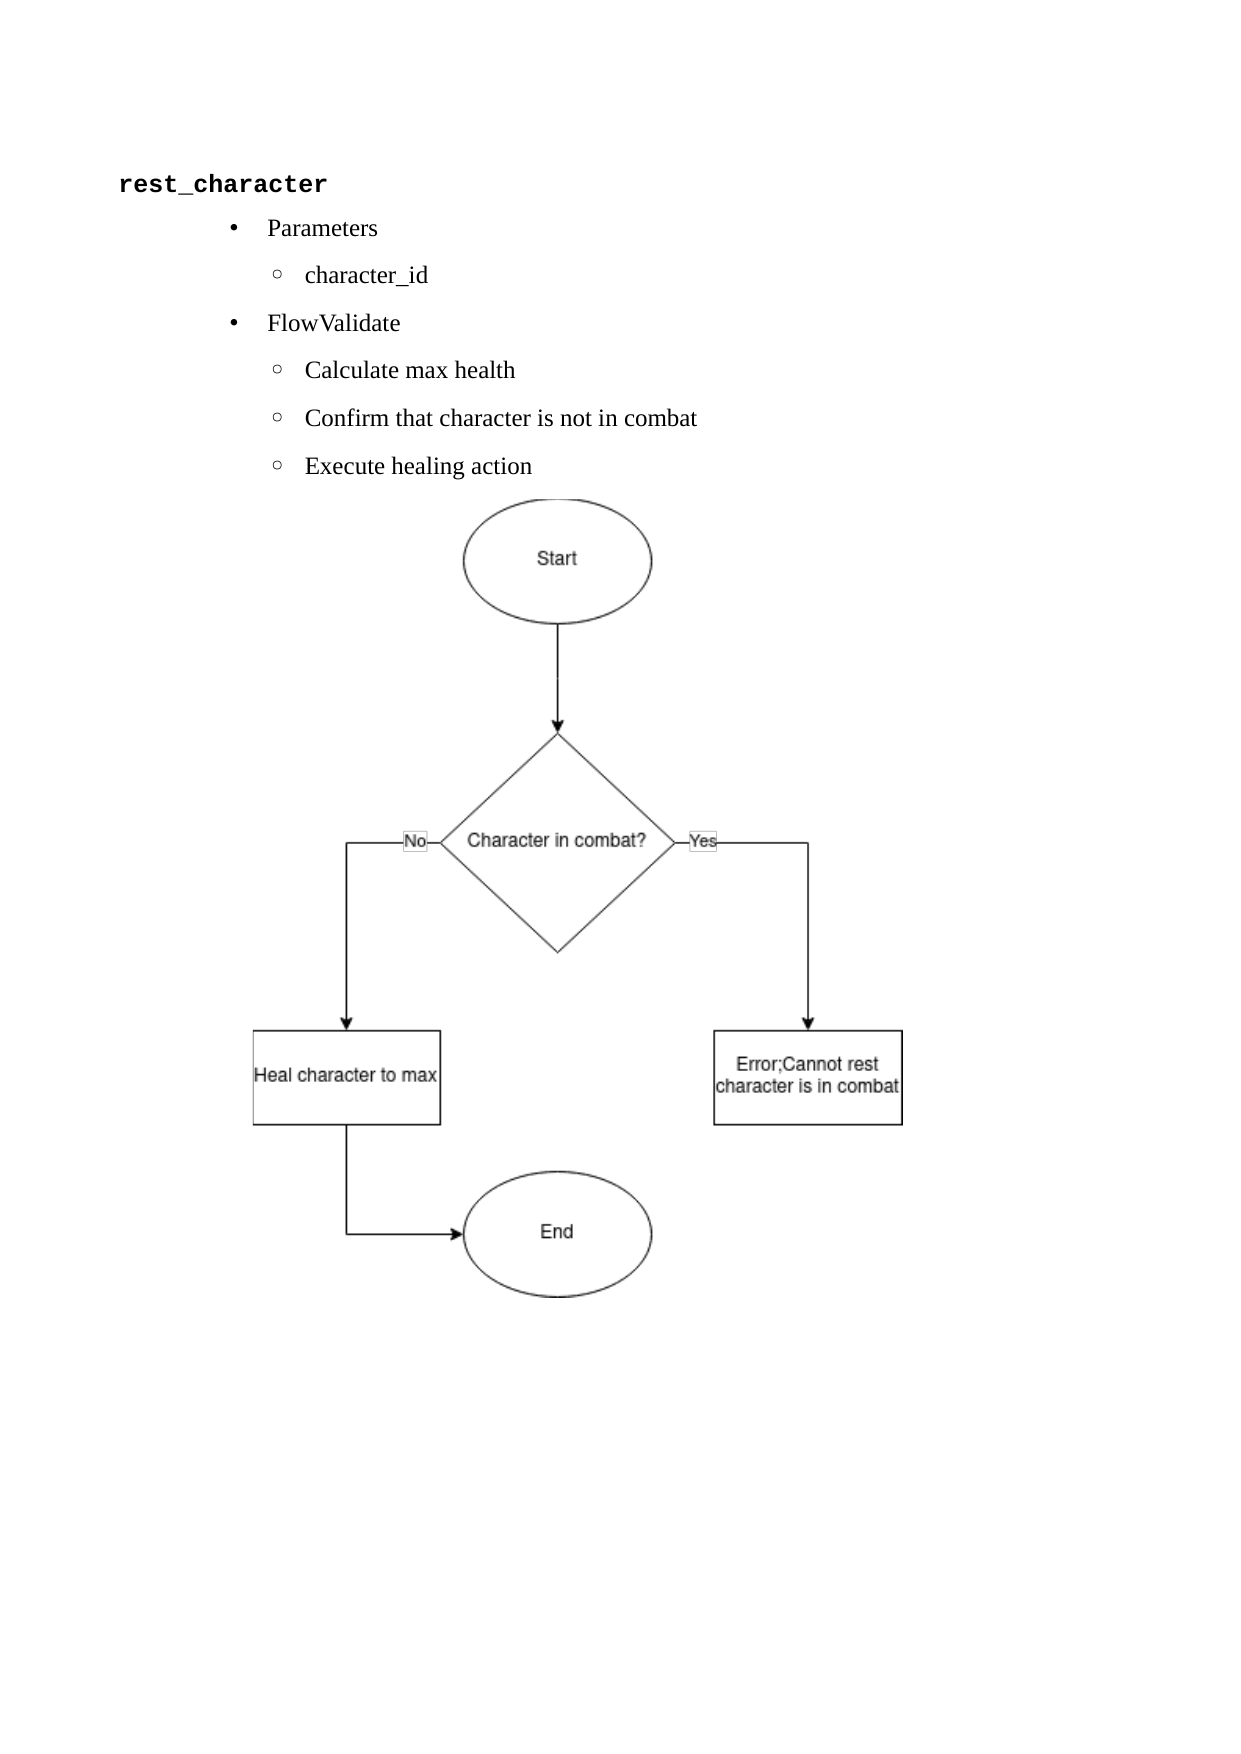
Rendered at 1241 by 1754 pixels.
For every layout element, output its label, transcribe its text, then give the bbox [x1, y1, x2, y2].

list FlowValidate [229, 308, 1122, 337]
subtitle rest_character [118, 172, 1122, 200]
list Parameters [229, 213, 1122, 241]
list character_id [267, 260, 1122, 289]
picture [252, 499, 903, 1298]
list Execute healing action [267, 451, 1122, 479]
list Confirm that character is not in combat [267, 403, 1122, 432]
list Calculate max health [267, 356, 1122, 384]
